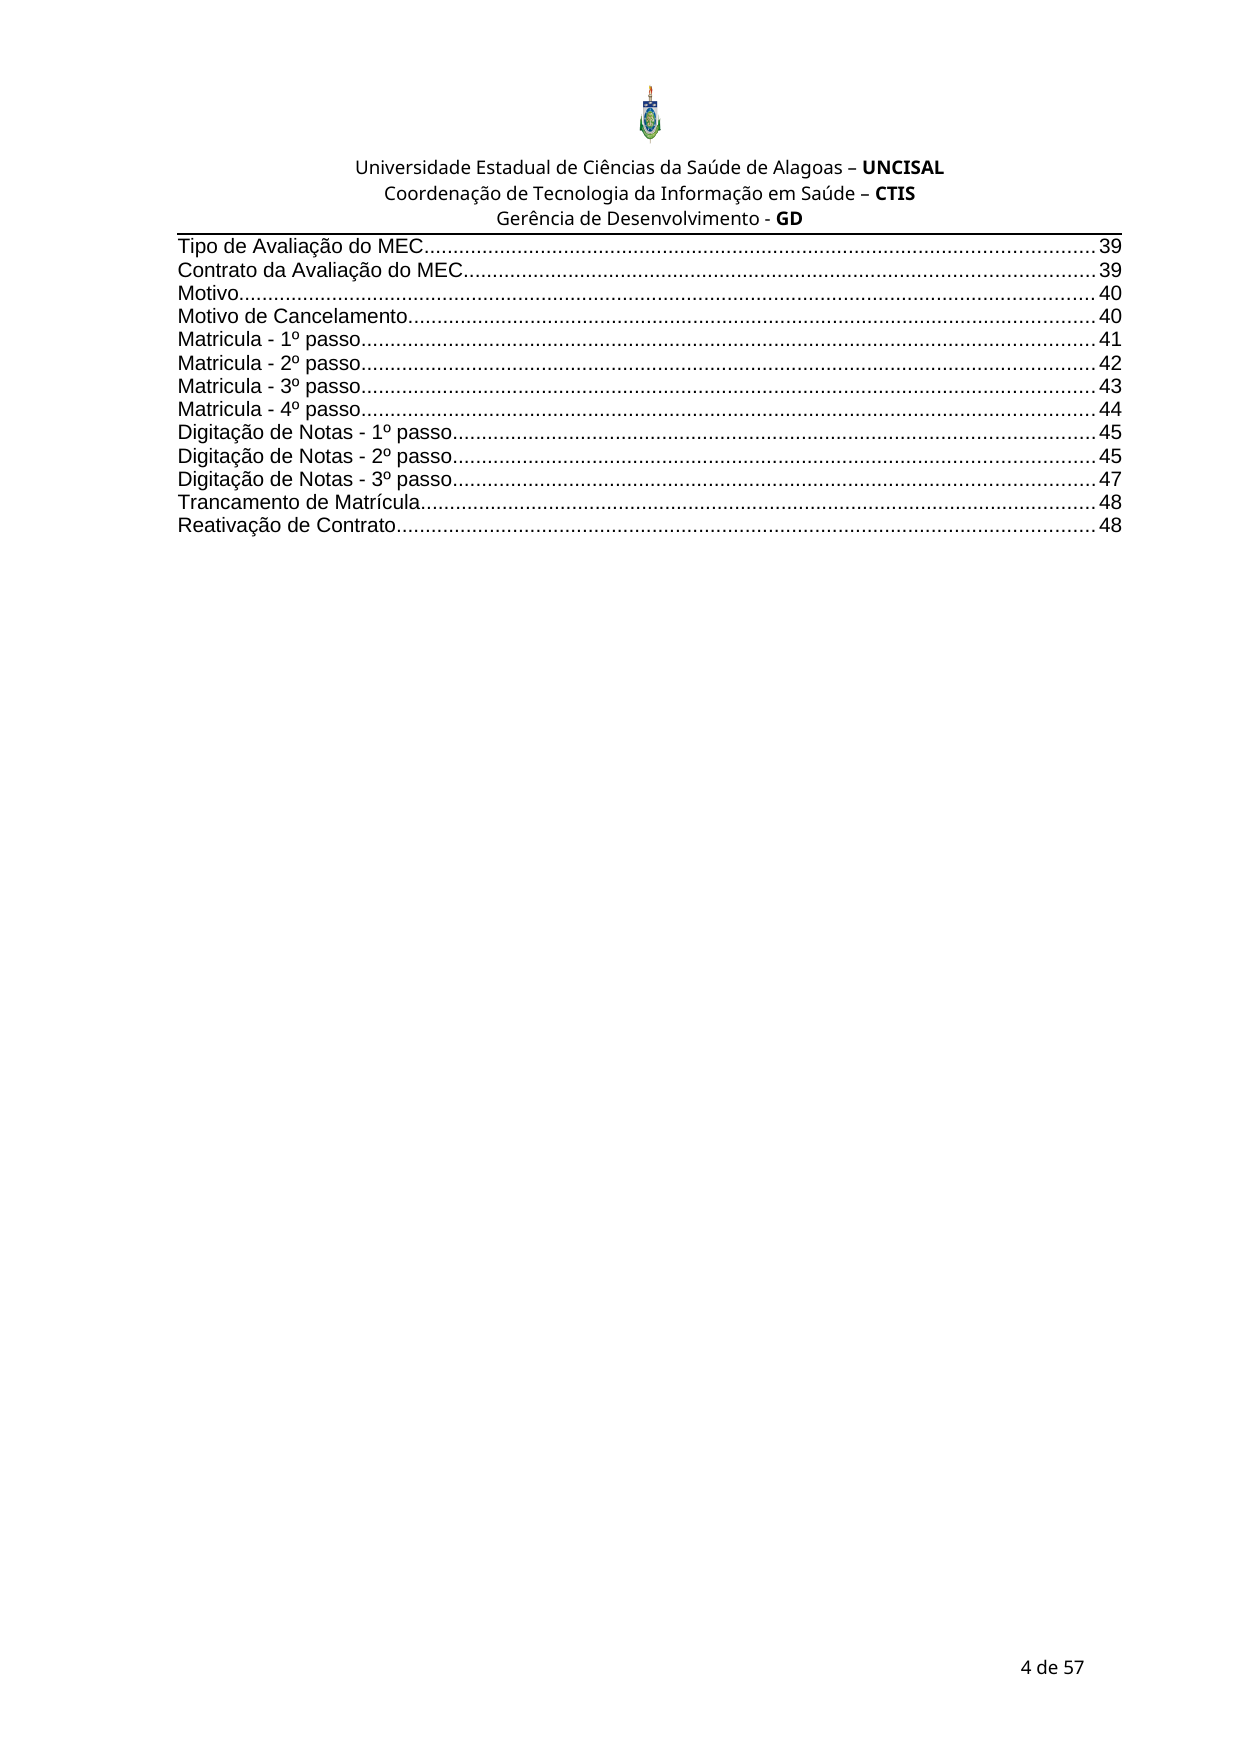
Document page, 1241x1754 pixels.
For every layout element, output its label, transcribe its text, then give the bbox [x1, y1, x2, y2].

text Tipo de Avaliação do MEC 39 [177, 235, 1122, 258]
text Matricula - 3º passo 43 [177, 374, 1122, 398]
text Matricula - 4º passo 44 [177, 398, 1122, 421]
text Motivo 40 [177, 282, 1122, 305]
text Reativação de Contrato 48 [177, 514, 1122, 537]
text Digitação de Notas - 1º passo 45 [177, 421, 1122, 444]
text Digitação de Notas - 2º passo 45 [177, 444, 1122, 467]
text Contrato da Avaliação do MEC 39 [177, 258, 1122, 282]
text Motivo de Cancelamento 40 [177, 305, 1122, 328]
picture [638, 82, 662, 146]
text Digitação de Notas - 3º passo 47 [177, 467, 1122, 491]
text Matricula - 2º passo 42 [177, 351, 1122, 374]
text Matricula - 1º passo 41 [177, 328, 1122, 351]
text Trancamento de Matrícula 48 [177, 491, 1122, 514]
